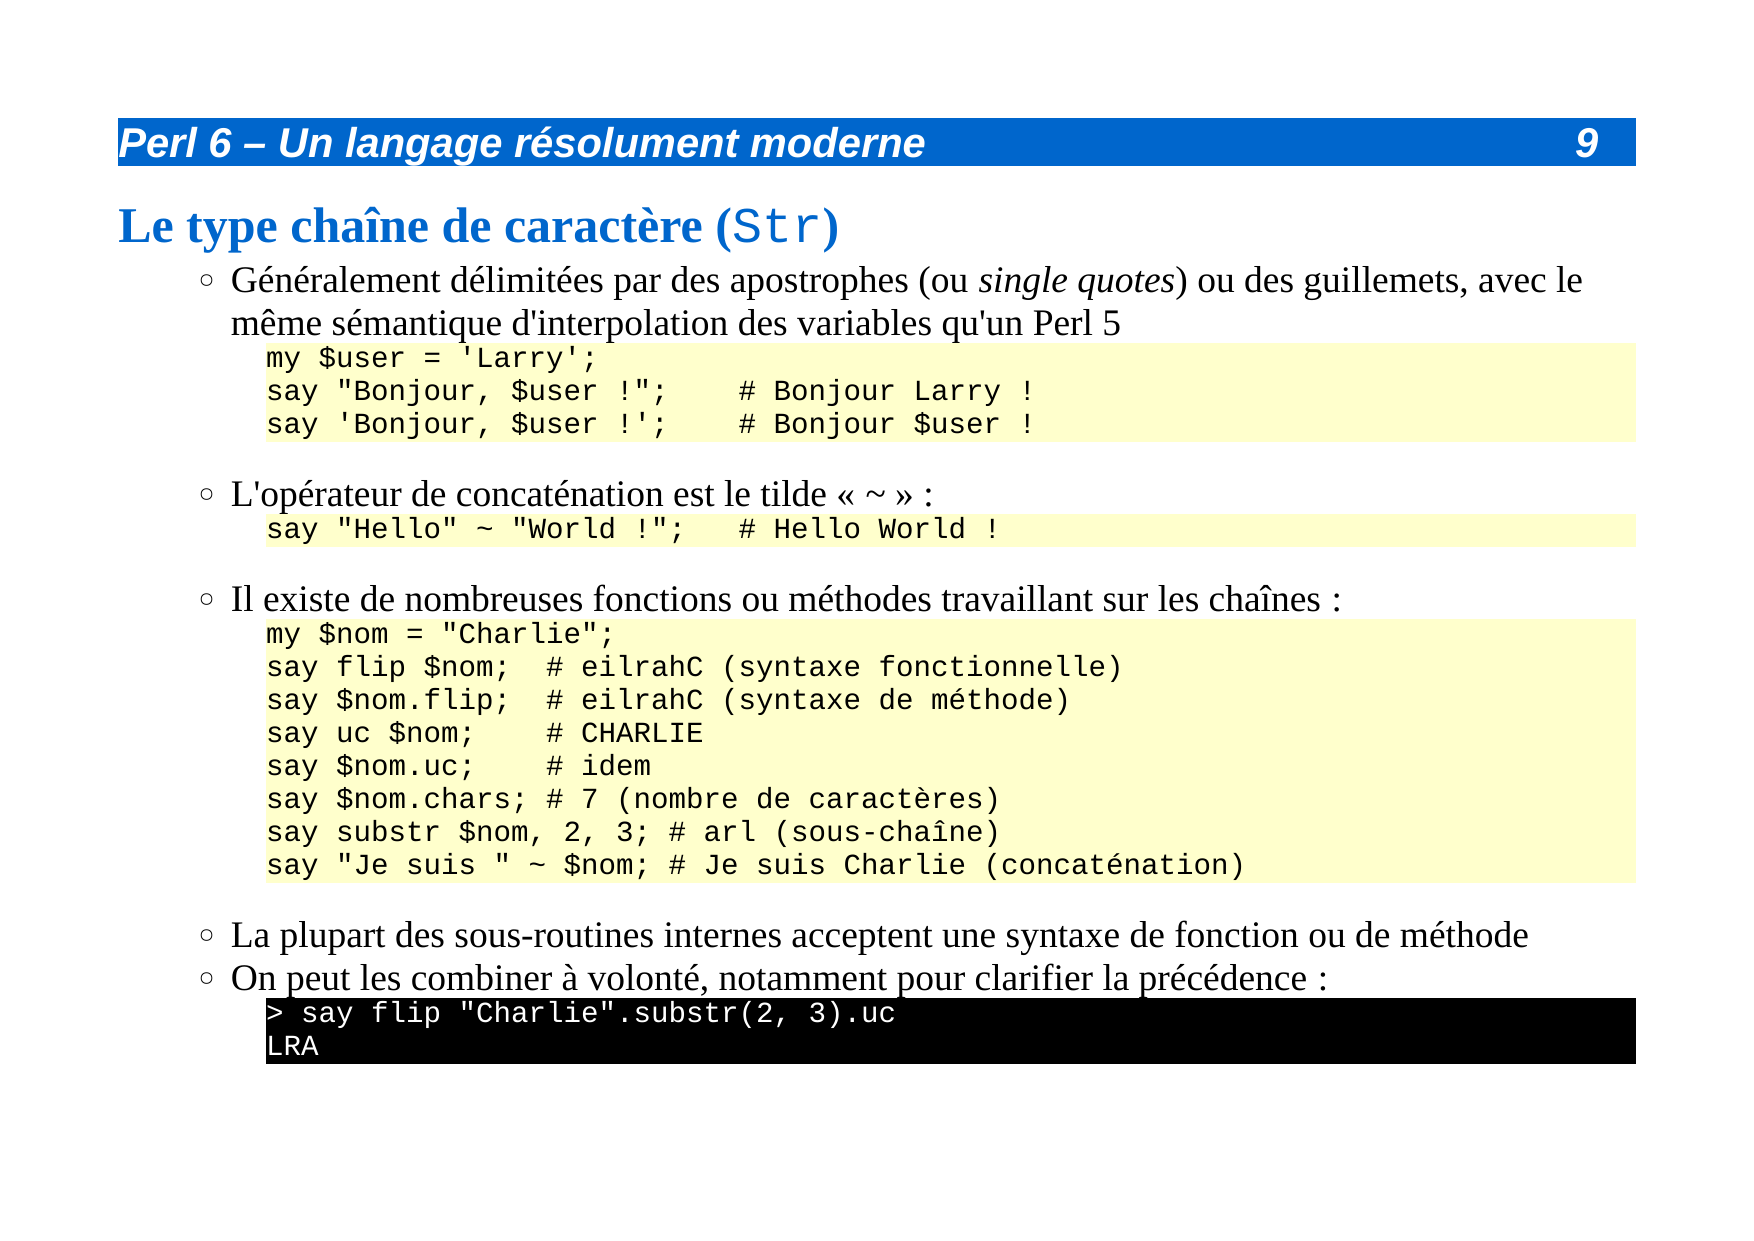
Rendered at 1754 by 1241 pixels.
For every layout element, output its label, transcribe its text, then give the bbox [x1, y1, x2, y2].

text say substr $nom, 2, 3; # arl (sous-chaîne) [266, 817, 1636, 850]
text my $nom = "Charlie"; [266, 619, 1636, 652]
list LRA [266, 1031, 1636, 1064]
text say 'Bonjour, $user !'; # Bonjour $user ! [266, 409, 1636, 442]
text say flip $nom; # eilrahC (syntaxe fonctionnelle) [266, 652, 1636, 685]
text my $user = 'Larry'; [266, 343, 1636, 376]
text Le type chaîne de caractère (Str) [118, 196, 1636, 257]
text say "Je suis " ~ $nom; # Je suis Charlie (concaténation) [266, 850, 1636, 883]
text say $nom.uc; # idem [266, 751, 1636, 784]
text say uc $nom; # CHARLIE [266, 718, 1636, 751]
list On peut les combiner à volonté, notamment pour clarifier la précédence : [193, 955, 1636, 998]
list La plupart des sous-routines internes acceptent une syntaxe de fonction ou de méthode [193, 912, 1636, 955]
text > say flip "Charlie".substr(2, 3).uc [266, 998, 1636, 1031]
text say "Bonjour, $user !"; # Bonjour Larry ! [266, 376, 1636, 409]
list Il existe de nombreuses fonctions ou méthodes travaillant sur les chaînes : [193, 576, 1636, 619]
text say $nom.chars; # 7 (nombre de caractères) [266, 784, 1636, 817]
text say $nom.flip; # eilrahC (syntaxe de méthode) [266, 685, 1636, 718]
list Généralement délimitées par des apostrophes (ou single quotes) ou des guillemets, avec le même sémantique d'interpolation des variables qu'un Perl 5 [193, 257, 1636, 343]
list L'opérateur de concaténation est le tilde « ~ » : [193, 471, 1636, 514]
text say "Hello" ~ "World !"; # Hello World ! [266, 514, 1636, 547]
